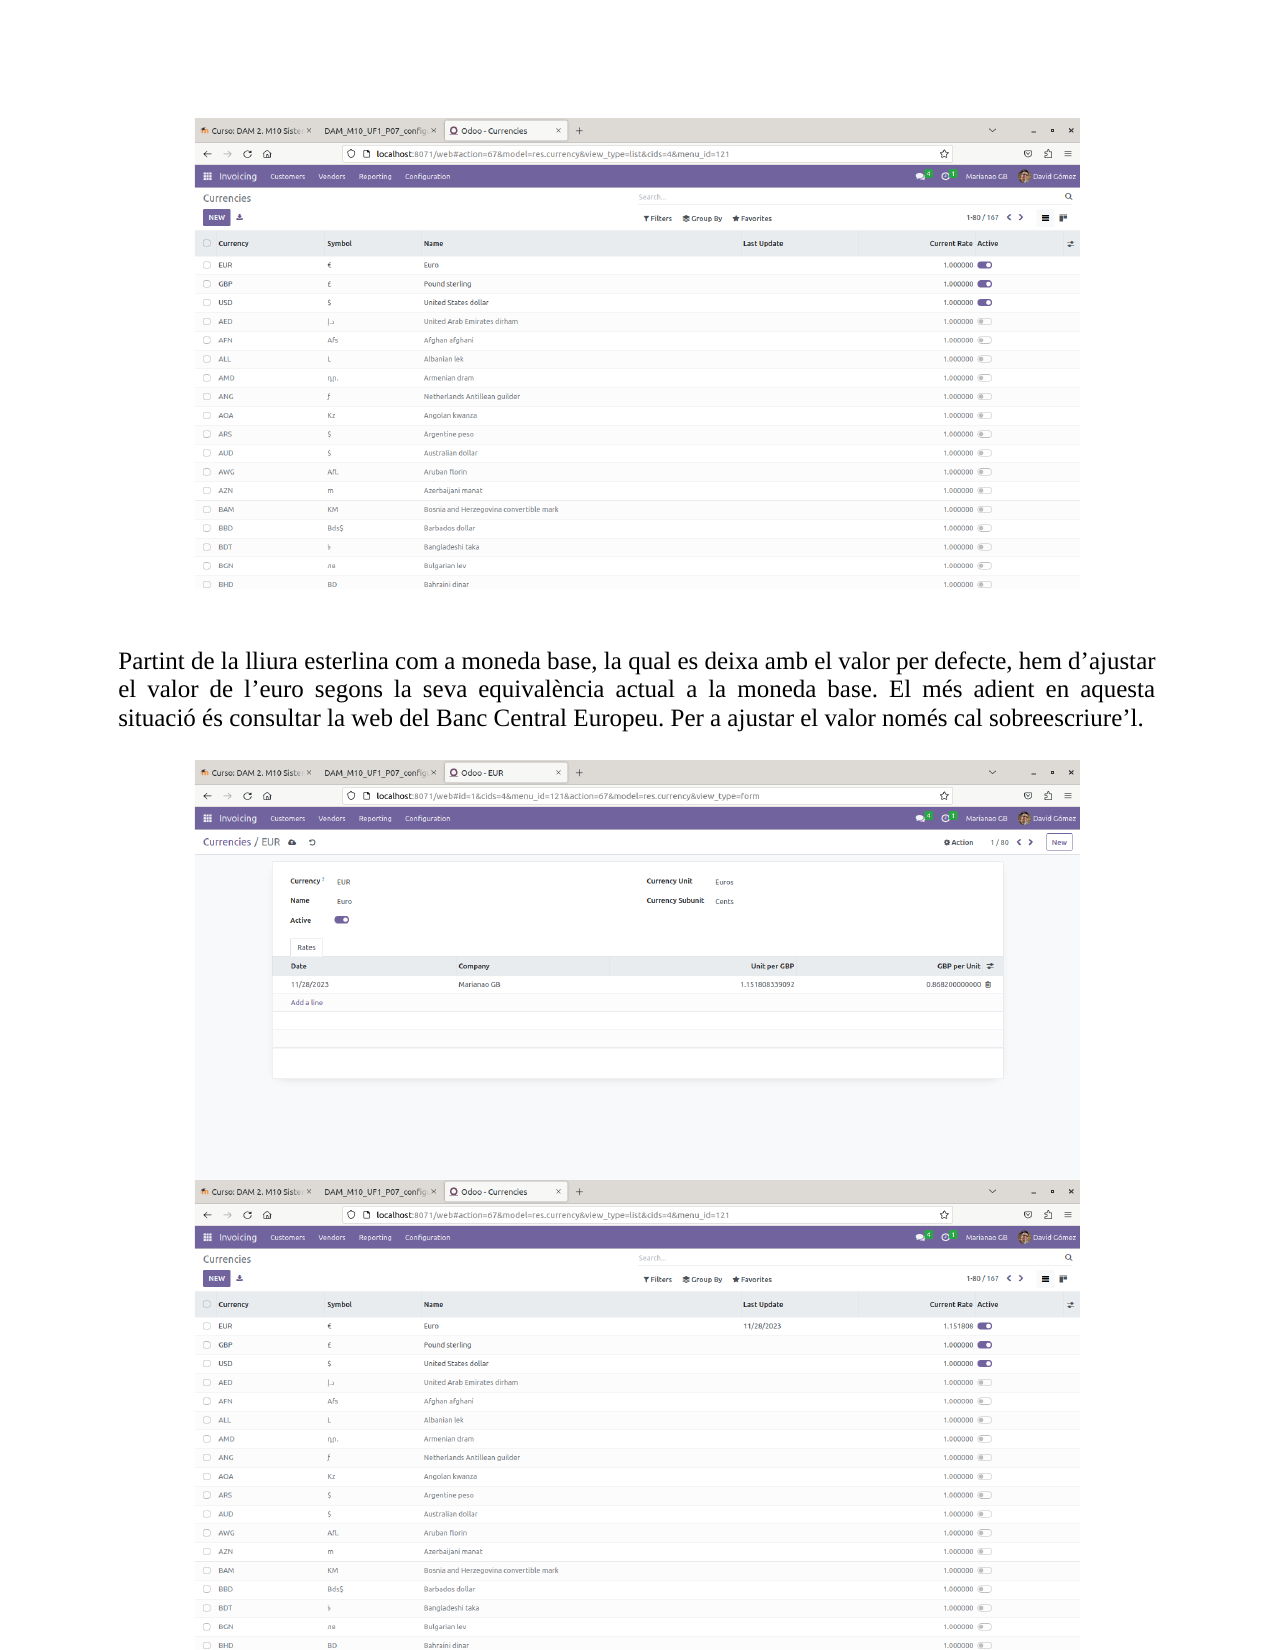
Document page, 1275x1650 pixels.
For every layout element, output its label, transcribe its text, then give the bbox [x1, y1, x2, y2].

picture [194, 760, 1080, 1650]
text Partint de la lliura esterlina com a moneda base, la qual es deixa amb el valor per defecte, hem d’ajustar el valor de l’euro segons la seva equivalència actual a la moneda base. El més adient en aquesta situació és consultar la web del Banc Central Europeu. Per a ajustar el valor només cal sobreescriure’l. [118, 646, 1157, 732]
picture [194, 118, 1080, 589]
